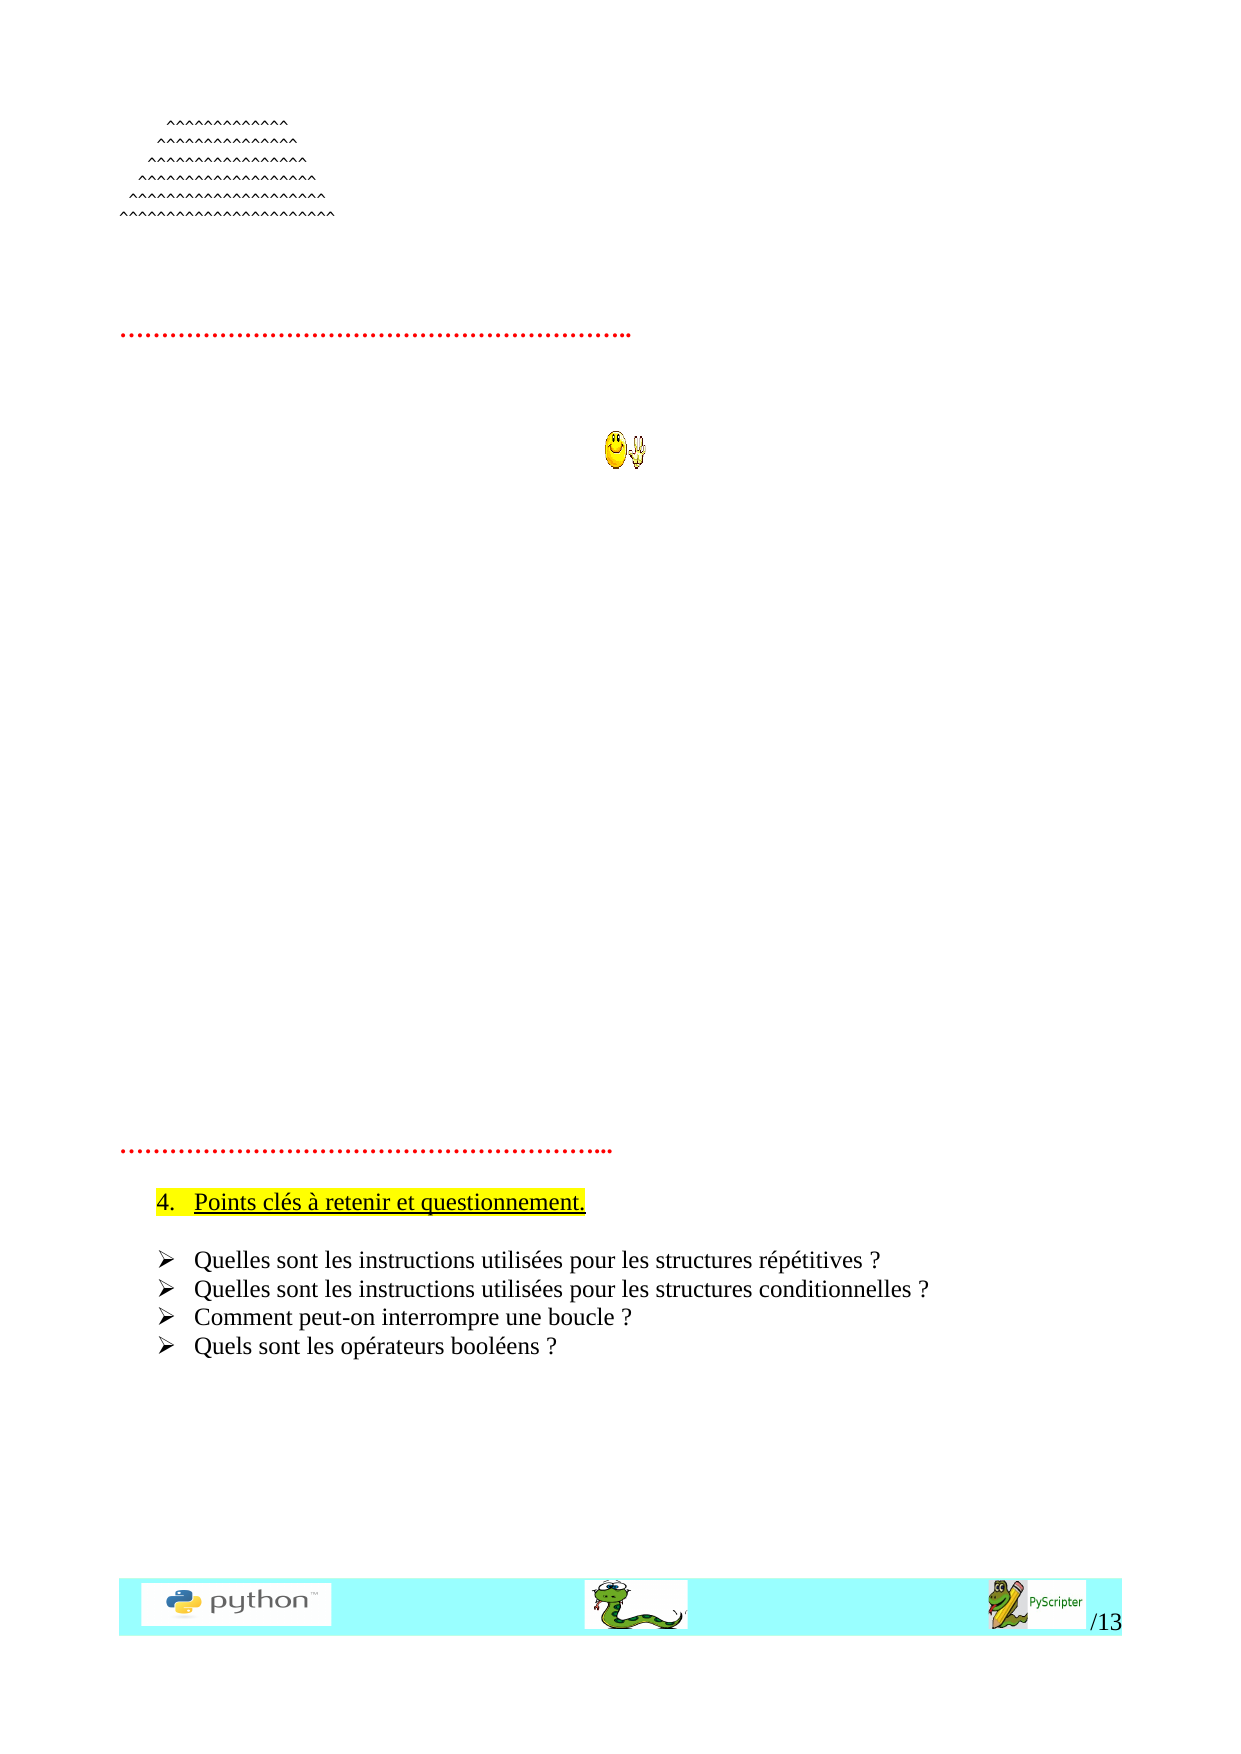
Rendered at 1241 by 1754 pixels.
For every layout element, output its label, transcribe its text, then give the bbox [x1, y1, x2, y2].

text ^^^^^^^^^^^^^^^^^^^ [119, 173, 1122, 191]
text ^^^^^^^^^^^^^ [119, 118, 1122, 136]
list Points clés à retenir et questionnement. [156, 1187, 1122, 1216]
picture [988, 1580, 1087, 1629]
text ^^^^^^^^^^^^^^^ [119, 136, 1122, 154]
text ^^^^^^^^^^^^^^^^^^^^^^^ [119, 209, 1122, 227]
text ^^^^^^^^^^^^^^^^^ [119, 154, 1122, 173]
list Quelles sont les instructions utilisées pour les structures répétitives ? [156, 1245, 1122, 1274]
text …………………………………………………... [119, 1130, 1122, 1159]
picture [584, 1580, 688, 1629]
text …………………………………………………….. [119, 314, 1122, 342]
text ^^^^^^^^^^^^^^^^^^^^^ [119, 191, 1122, 209]
picture [582, 431, 646, 469]
list Comment peut-on interrompre une boucle ? [156, 1302, 1122, 1331]
list Quelles sont les instructions utilisées pour les structures conditionnelles ? [156, 1274, 1122, 1302]
list Quels sont les opérateurs booléens ? [156, 1331, 1122, 1360]
picture [141, 1583, 332, 1626]
